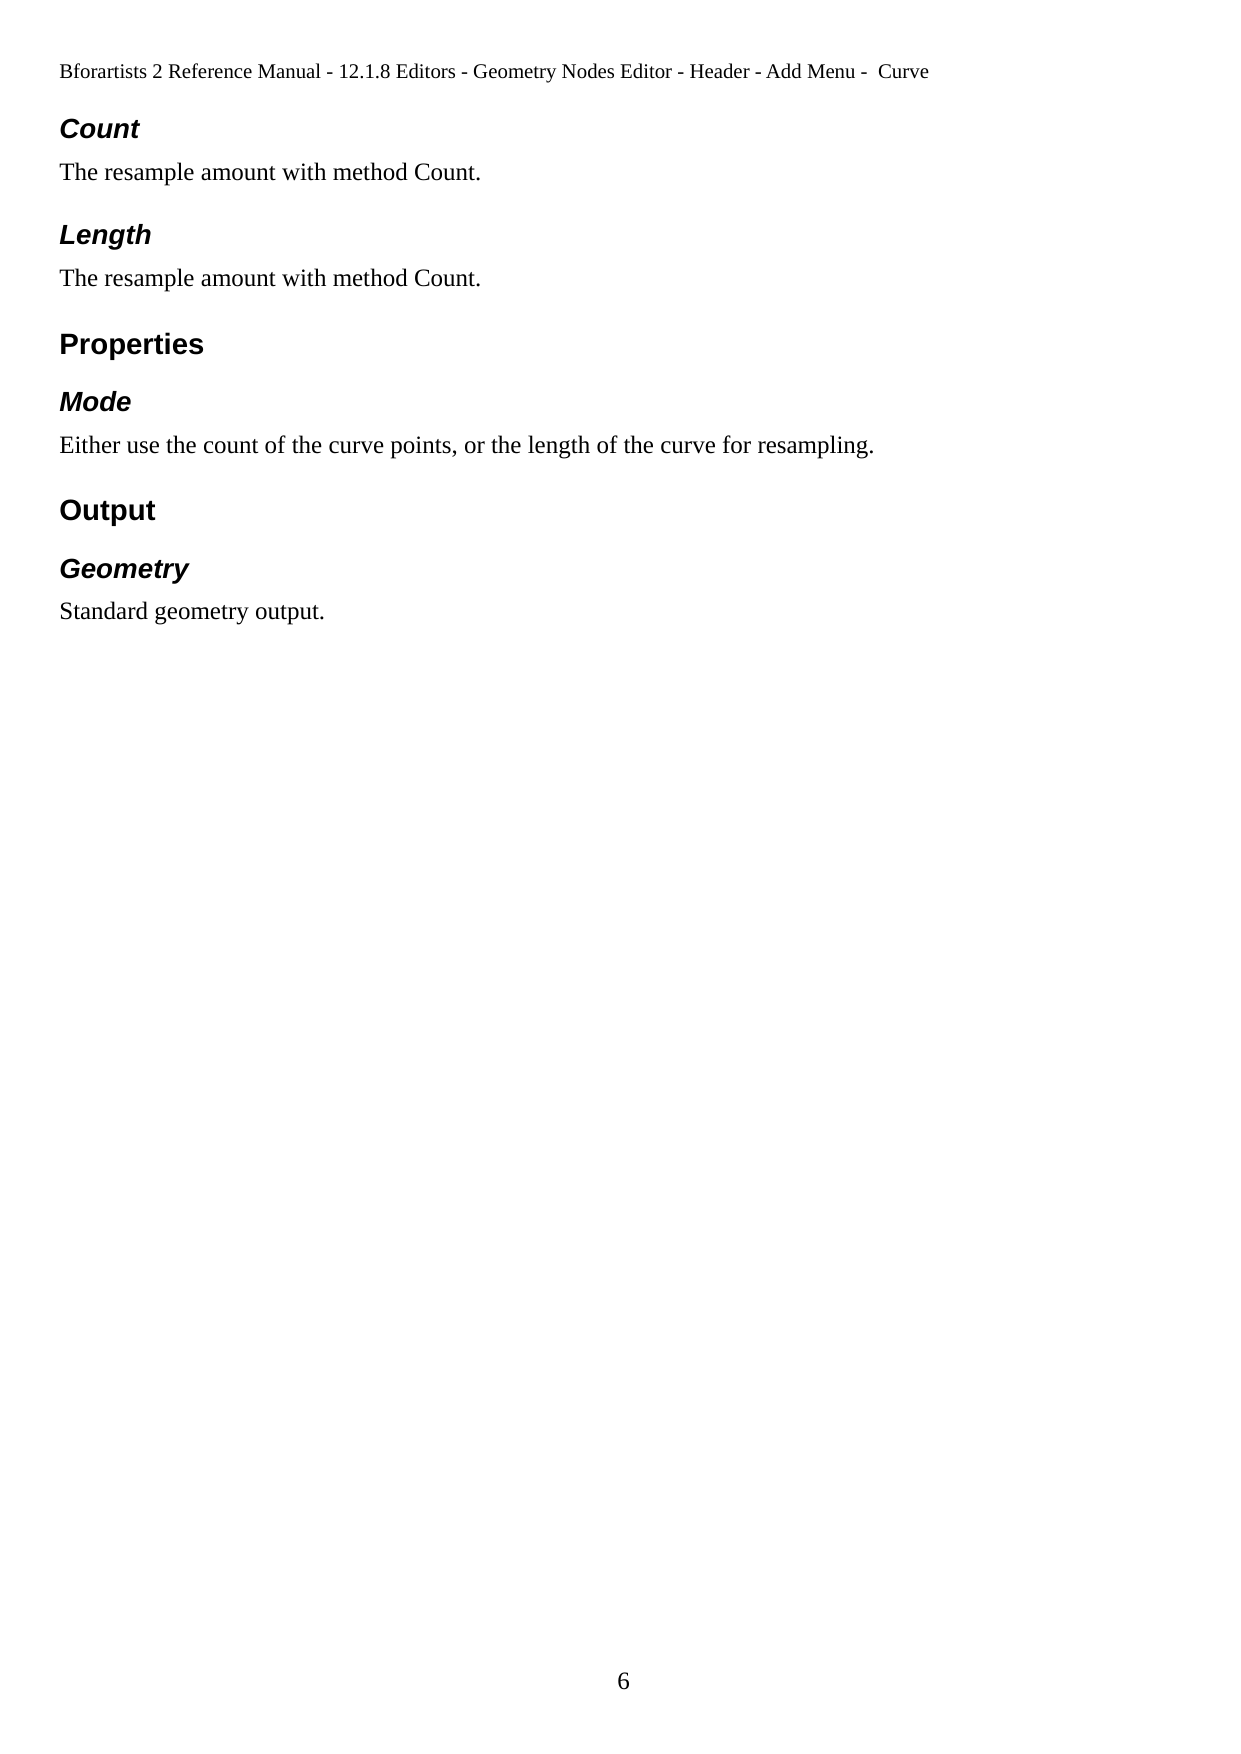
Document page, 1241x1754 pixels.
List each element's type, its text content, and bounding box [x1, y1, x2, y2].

subtitle Mode [59, 385, 1181, 417]
subtitle Count [59, 113, 1181, 144]
subtitle Geometry [59, 552, 1181, 584]
subtitle Output [59, 493, 1181, 527]
text The resample amount with method Count. [59, 157, 1181, 186]
text The resample amount with method Count. [59, 263, 1181, 292]
subtitle Length [59, 218, 1181, 250]
text Standard geometry output. [59, 596, 1181, 625]
subtitle Properties [59, 327, 1181, 360]
text Either use the count of the curve points, or the length of the curve for resampling. [59, 430, 1181, 458]
